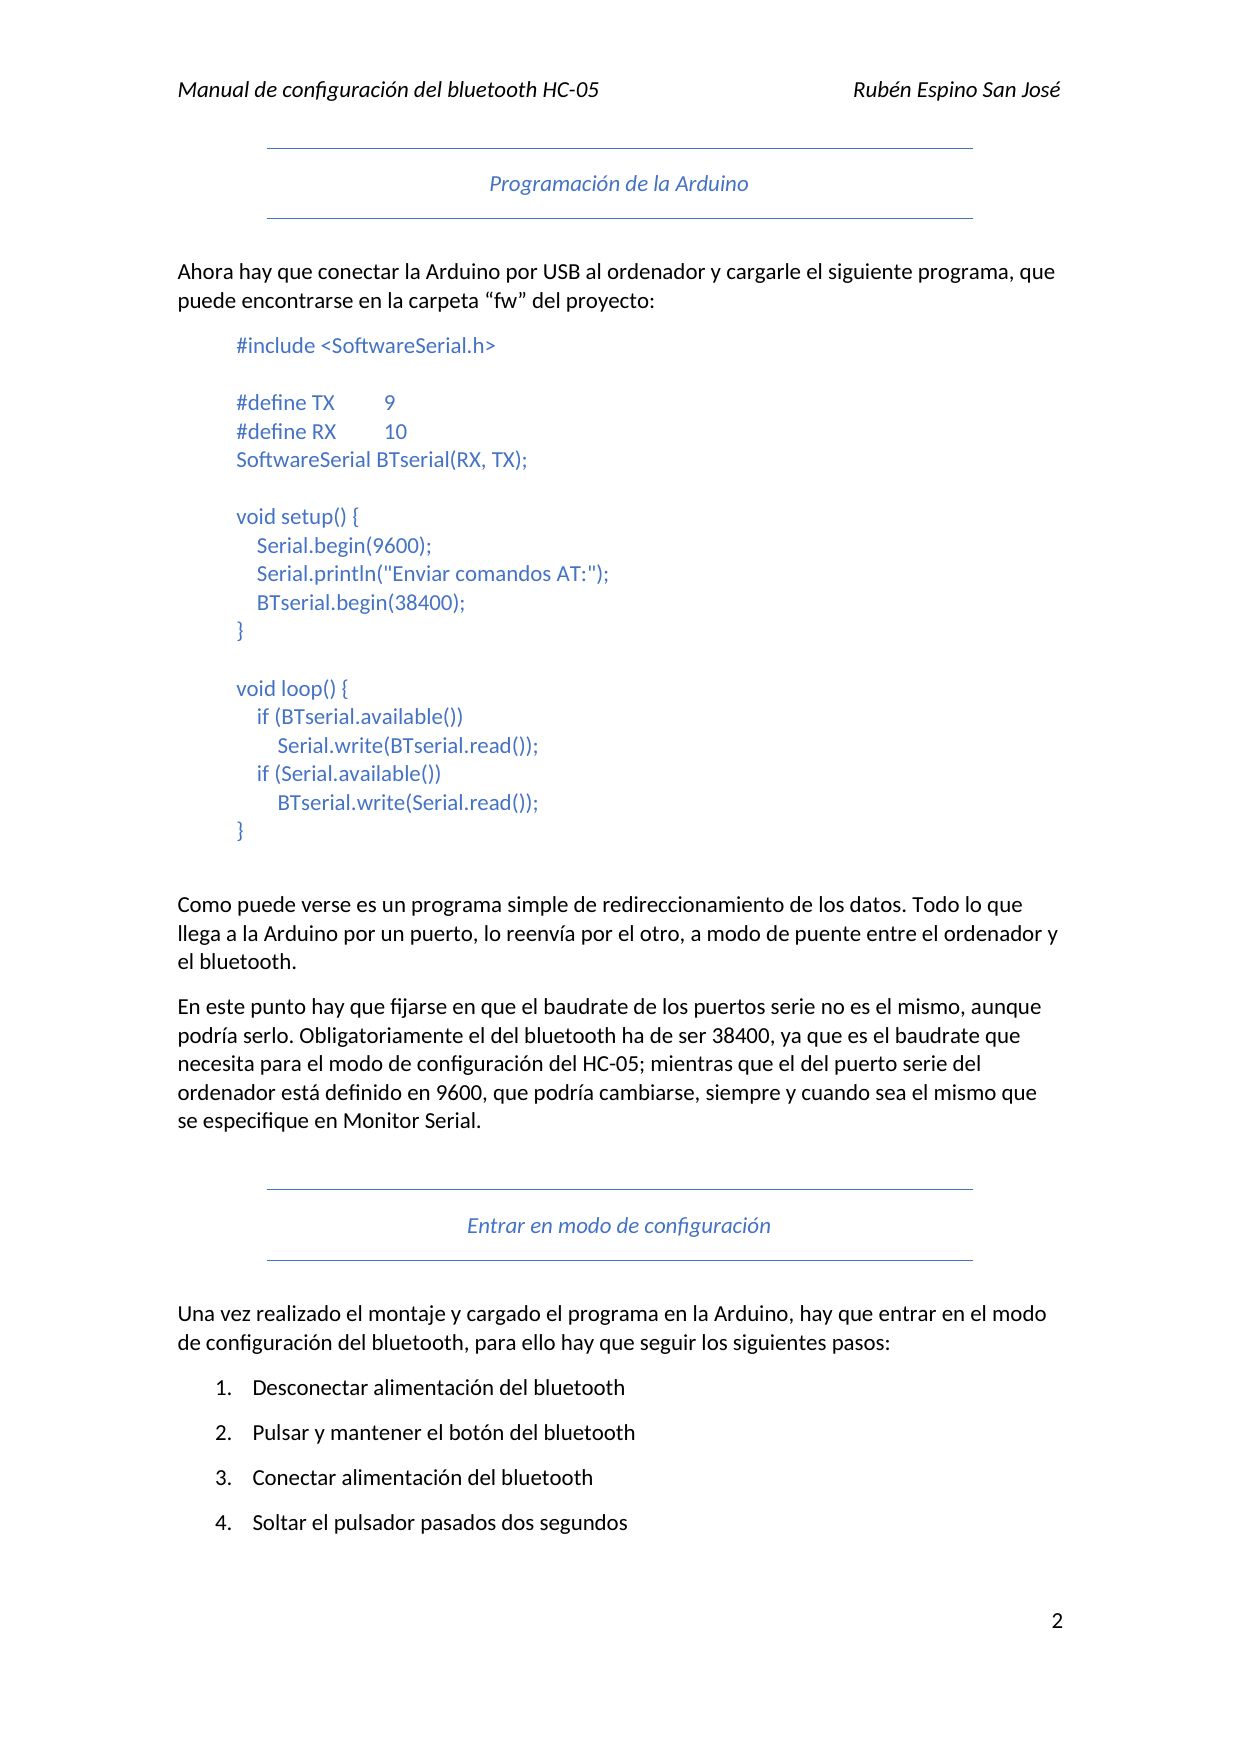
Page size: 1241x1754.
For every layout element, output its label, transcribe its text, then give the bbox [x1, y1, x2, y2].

text En este punto hay que fijarse en que el baudrate de los puertos serie no es el mismo, aunque podría serlo. Obligatoriamente el del bluetooth ha de ser 38400, ya que es el baudrate que necesita para el modo de configuración del HC-05; mientras que el del puerto serie del ordenador está definido en 9600, que podría cambiarse, siempre y cuando sea el mismo que se especifique en Monitor Serial. [177, 992, 1063, 1134]
text } [236, 617, 1063, 644]
text Una vez realizado el montaje y cargado el programa en la Arduino, hay que entrar en el modo de configuración del bluetooth, para ello hay que seguir los siguientes pasos: [177, 1299, 1063, 1356]
text #define TX 9 // RX del HC-05 [236, 388, 1063, 416]
text void setup() { [236, 502, 1063, 530]
text Serial.write(BTserial.read()); [236, 731, 1063, 759]
text Ahora hay que conectar la Arduino por USB al ordenador y cargarle el siguiente programa, que puede encontrarse en la carpeta “fw” del proyecto: [177, 257, 1063, 314]
text if (BTserial.available()) [236, 702, 1063, 730]
text Programación de la Arduino [267, 149, 973, 218]
text SoftwareSerial BTserial(RX, TX); [236, 445, 1063, 473]
text Entrar en modo de configuración [267, 1190, 973, 1260]
list Desconectar alimentación del bluetooth [215, 1373, 1063, 1401]
list Pulsar y mantener el botón del bluetooth [215, 1418, 1063, 1446]
text if (Serial.available()) [236, 759, 1063, 787]
text Serial.println("Enviar comandos AT:"); [236, 559, 1063, 587]
text #define RX 10 // TX del HC-05 [236, 417, 1063, 445]
text void loop() { [236, 674, 1063, 702]
text #include <SoftwareSerial.h> [236, 331, 1063, 359]
text BTserial.begin(38400); [236, 588, 1063, 616]
list Soltar el pulsador pasados dos segundos [215, 1508, 1063, 1536]
list Conectar alimentación del bluetooth [215, 1463, 1063, 1491]
text Serial.begin(9600); [236, 531, 1063, 559]
text Como puede verse es un programa simple de redireccionamiento de los datos. Todo lo que llega a la Arduino por un puerto, lo reenvía por el otro, a modo de puente entre el ordenador y el bluetooth. [177, 890, 1063, 975]
text } [236, 816, 1063, 844]
text BTserial.write(Serial.read()); [236, 788, 1063, 816]
